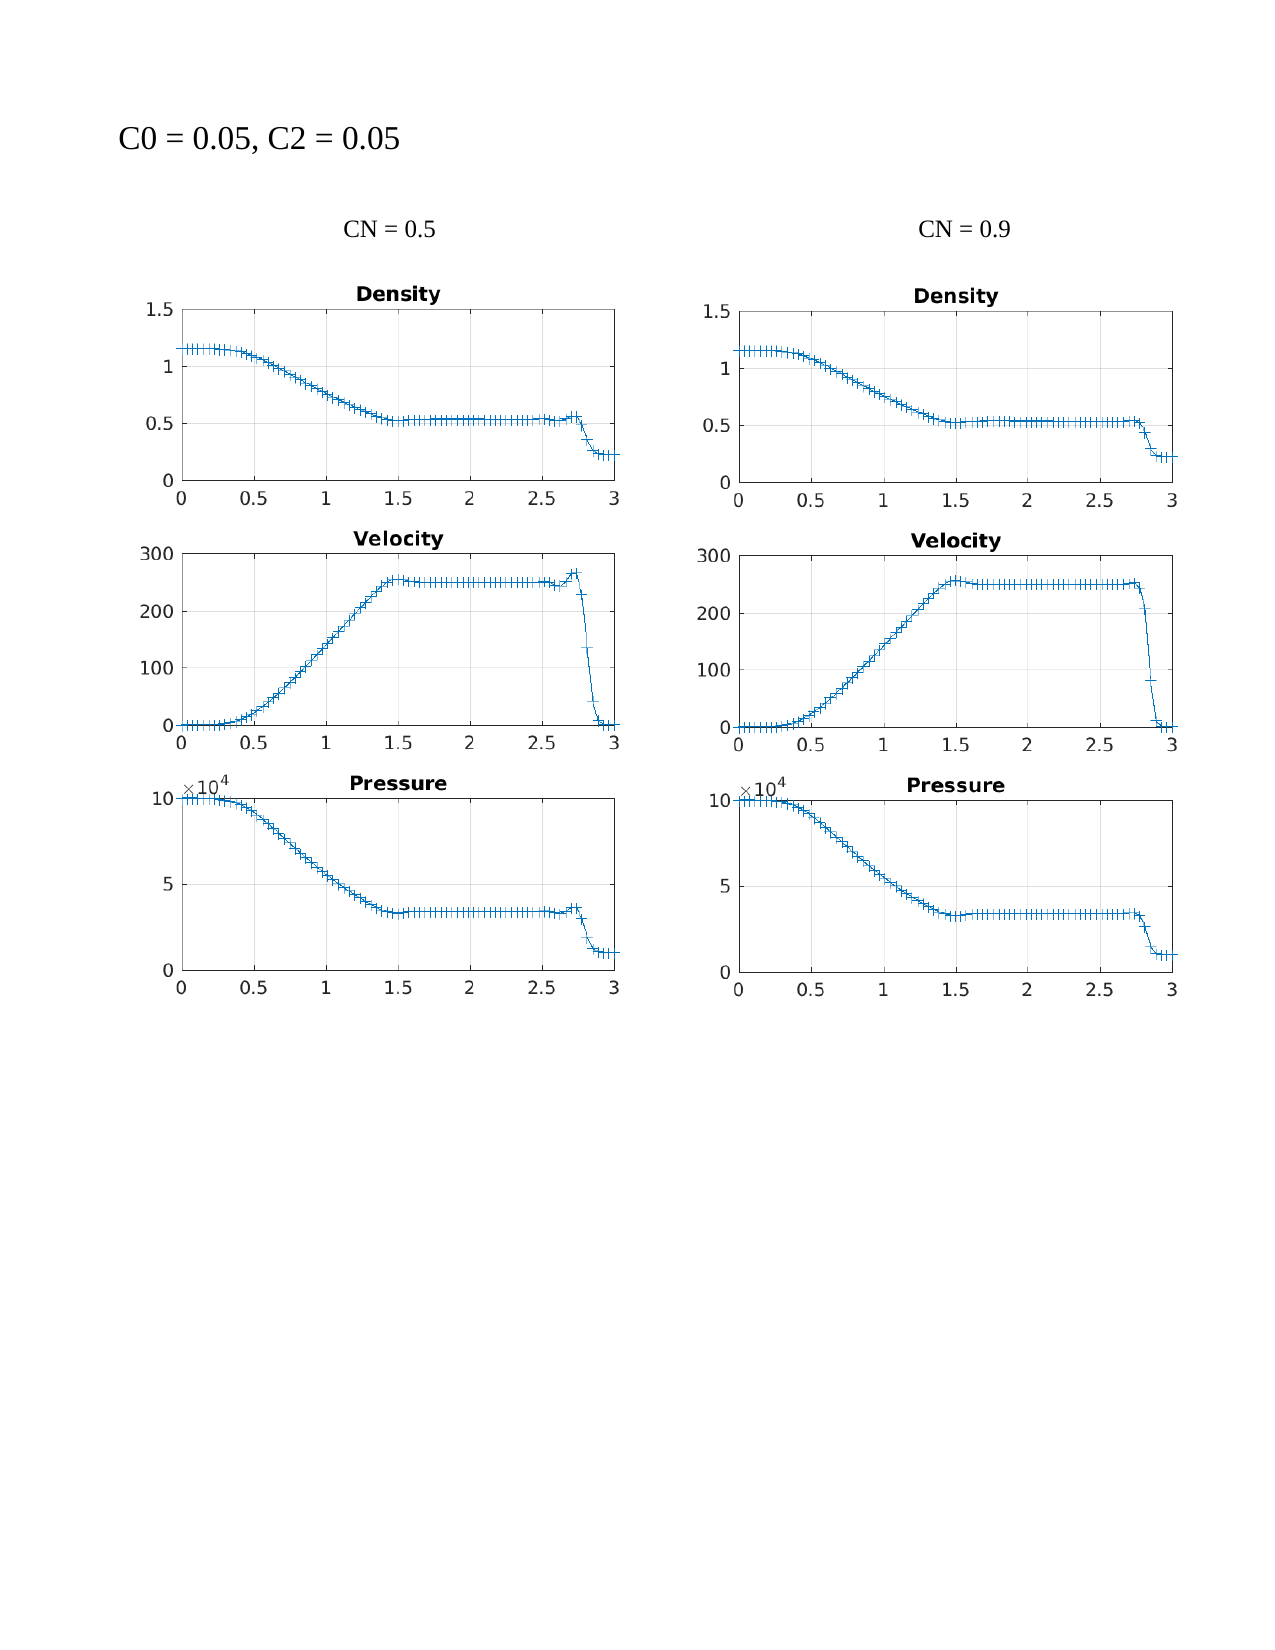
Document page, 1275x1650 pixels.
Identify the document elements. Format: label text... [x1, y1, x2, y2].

text CN = 0.5 CN = 0.9 [118, 214, 1157, 243]
picture [109, 242, 1225, 1061]
text C0 = 0.05, C2 = 0.05 [118, 118, 1157, 156]
